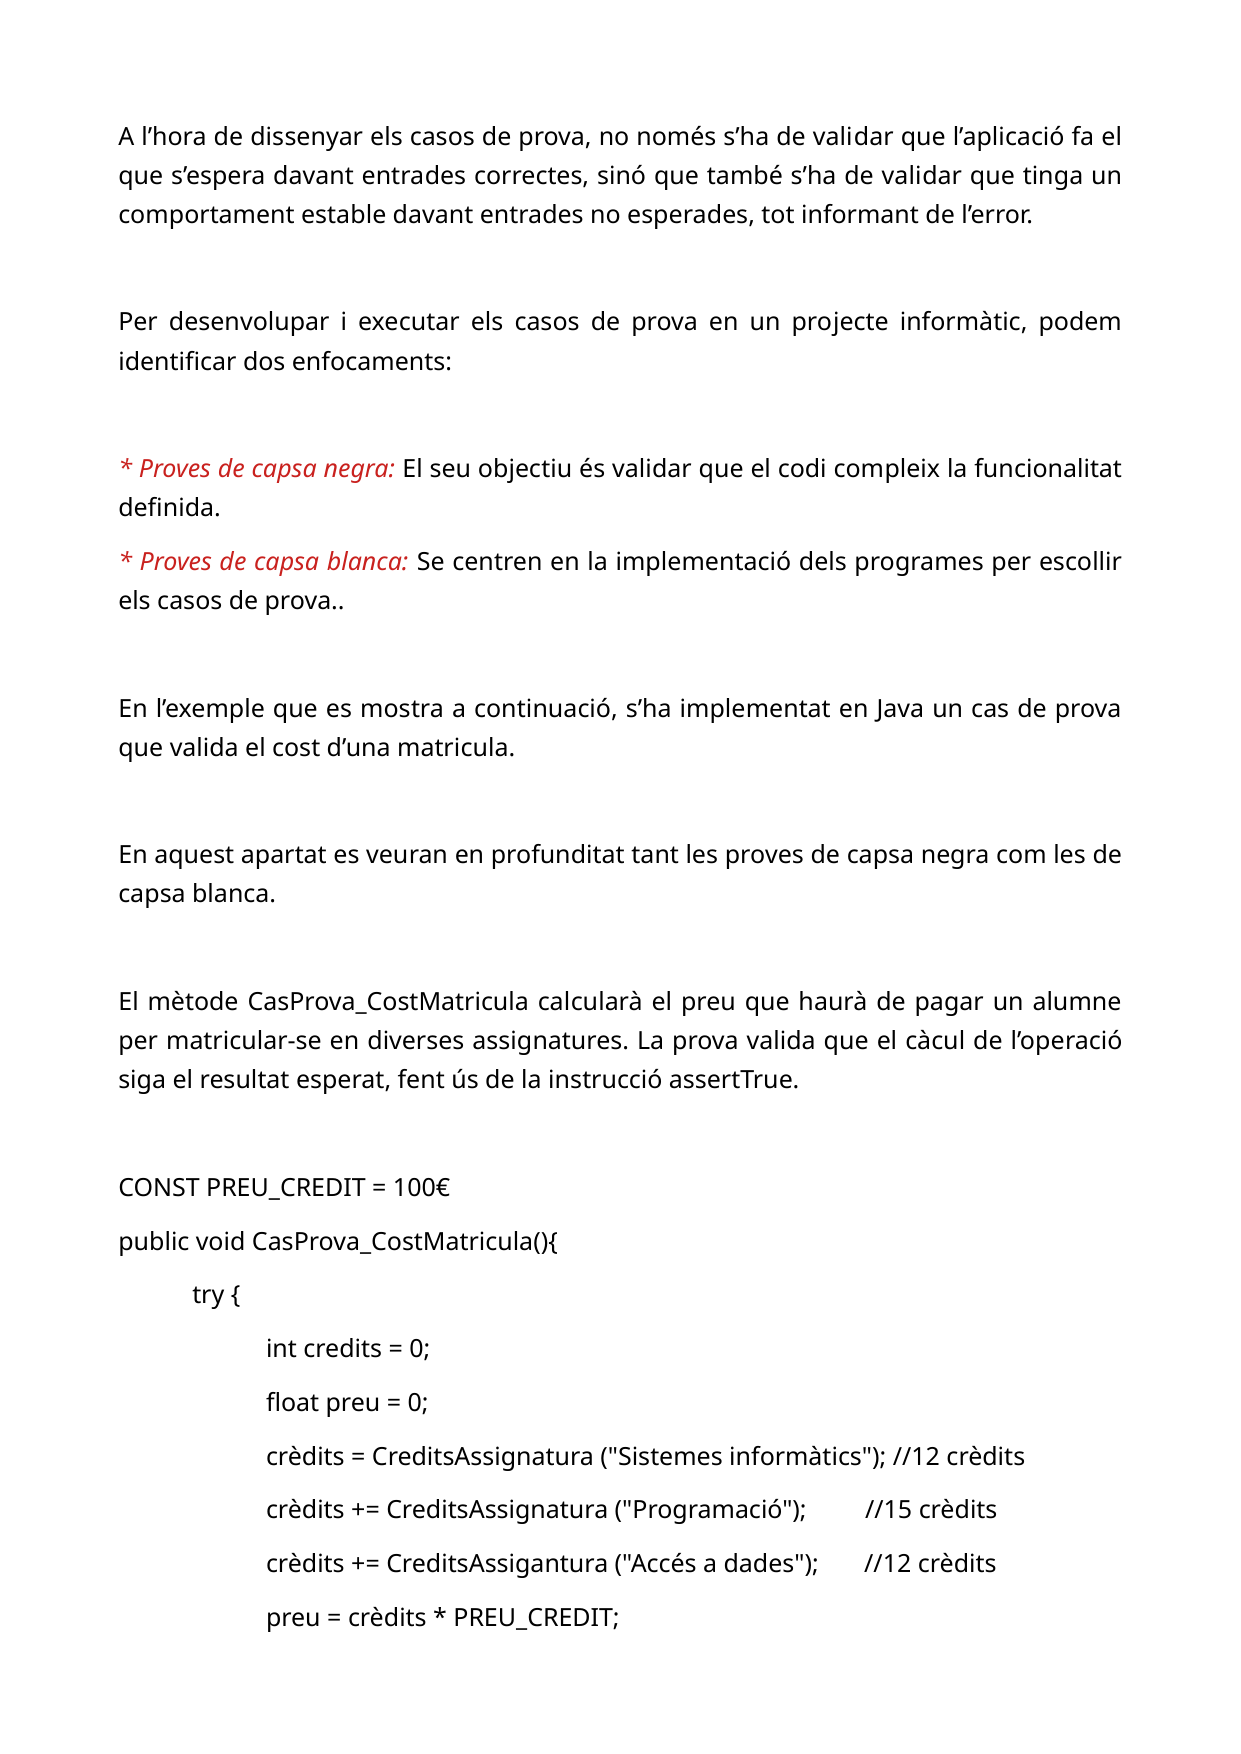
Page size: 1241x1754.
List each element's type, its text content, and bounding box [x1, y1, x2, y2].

text * Proves de capsa negra: El seu objec­tiu és vali­dar que el codi com­pleix la fun­ci­o­na­li­tat defi­nida. [118, 451, 1122, 524]
text float preu = 0; [118, 1384, 1122, 1418]
text El mètode CasProva_CostMatricula cal­cu­larà el preu que haurà de pagar un alumne per matri­cu­lar-se en diver­ses assig­na­tu­res. La prova valida que el càcul de l’ope­ra­ció siga el resul­tat espe­rat, fent ús de la ins­truc­ció assertTrue. [118, 983, 1122, 1096]
text CONST PREU_CREDIT = 100€ [118, 1169, 1122, 1203]
text try { [118, 1277, 1122, 1311]
text public void CasProva_CostMatricula(){ [118, 1223, 1122, 1257]
text crèdits += CreditsAssigantura ("Accés a dades"); //12 crèdits [118, 1546, 1122, 1580]
text crèdits = CreditsAssignatura ("Sistemes informàtics"); //12 crèdits [118, 1438, 1122, 1472]
text En l’exem­ple que es mos­tra a con­ti­nu­a­ció, s’ha imple­men­tat en Java un cas de prova que valida el cost d’una matri­cula. [118, 690, 1122, 763]
text * Proves de capsa blanca: Se cen­tren en la imple­men­ta­ció dels pro­gra­mes per esco­llir els casos de prova.. [118, 543, 1122, 617]
text crèdits += CreditsAssignatura ("Programació"); //15 crèdits [118, 1492, 1122, 1526]
text En aquest apar­tat es veu­ran en pro­fun­di­tat tant les pro­ves de capsa negra com les de capsa blanca. [118, 837, 1122, 910]
text A l’hora de dis­se­nyar els casos de prova, no només s’ha de vali­dar que l’apli­ca­ció fa el que s’espera davant entra­des cor­rec­tes, sinó que també s’ha de vali­dar que tin­ga un com­por­ta­ment esta­ble davant entra­des no espe­ra­des, tot infor­mant de l’error. [118, 118, 1122, 231]
text preu = crèdits * PREU_CREDIT; [118, 1599, 1122, 1633]
text int credits = 0; [118, 1331, 1122, 1365]
text Per desen­vo­lu­par i exe­cu­tar els casos de prova en un pro­jecte infor­mà­tic, podem identificar dos enfo­ca­ments: [118, 304, 1122, 377]
